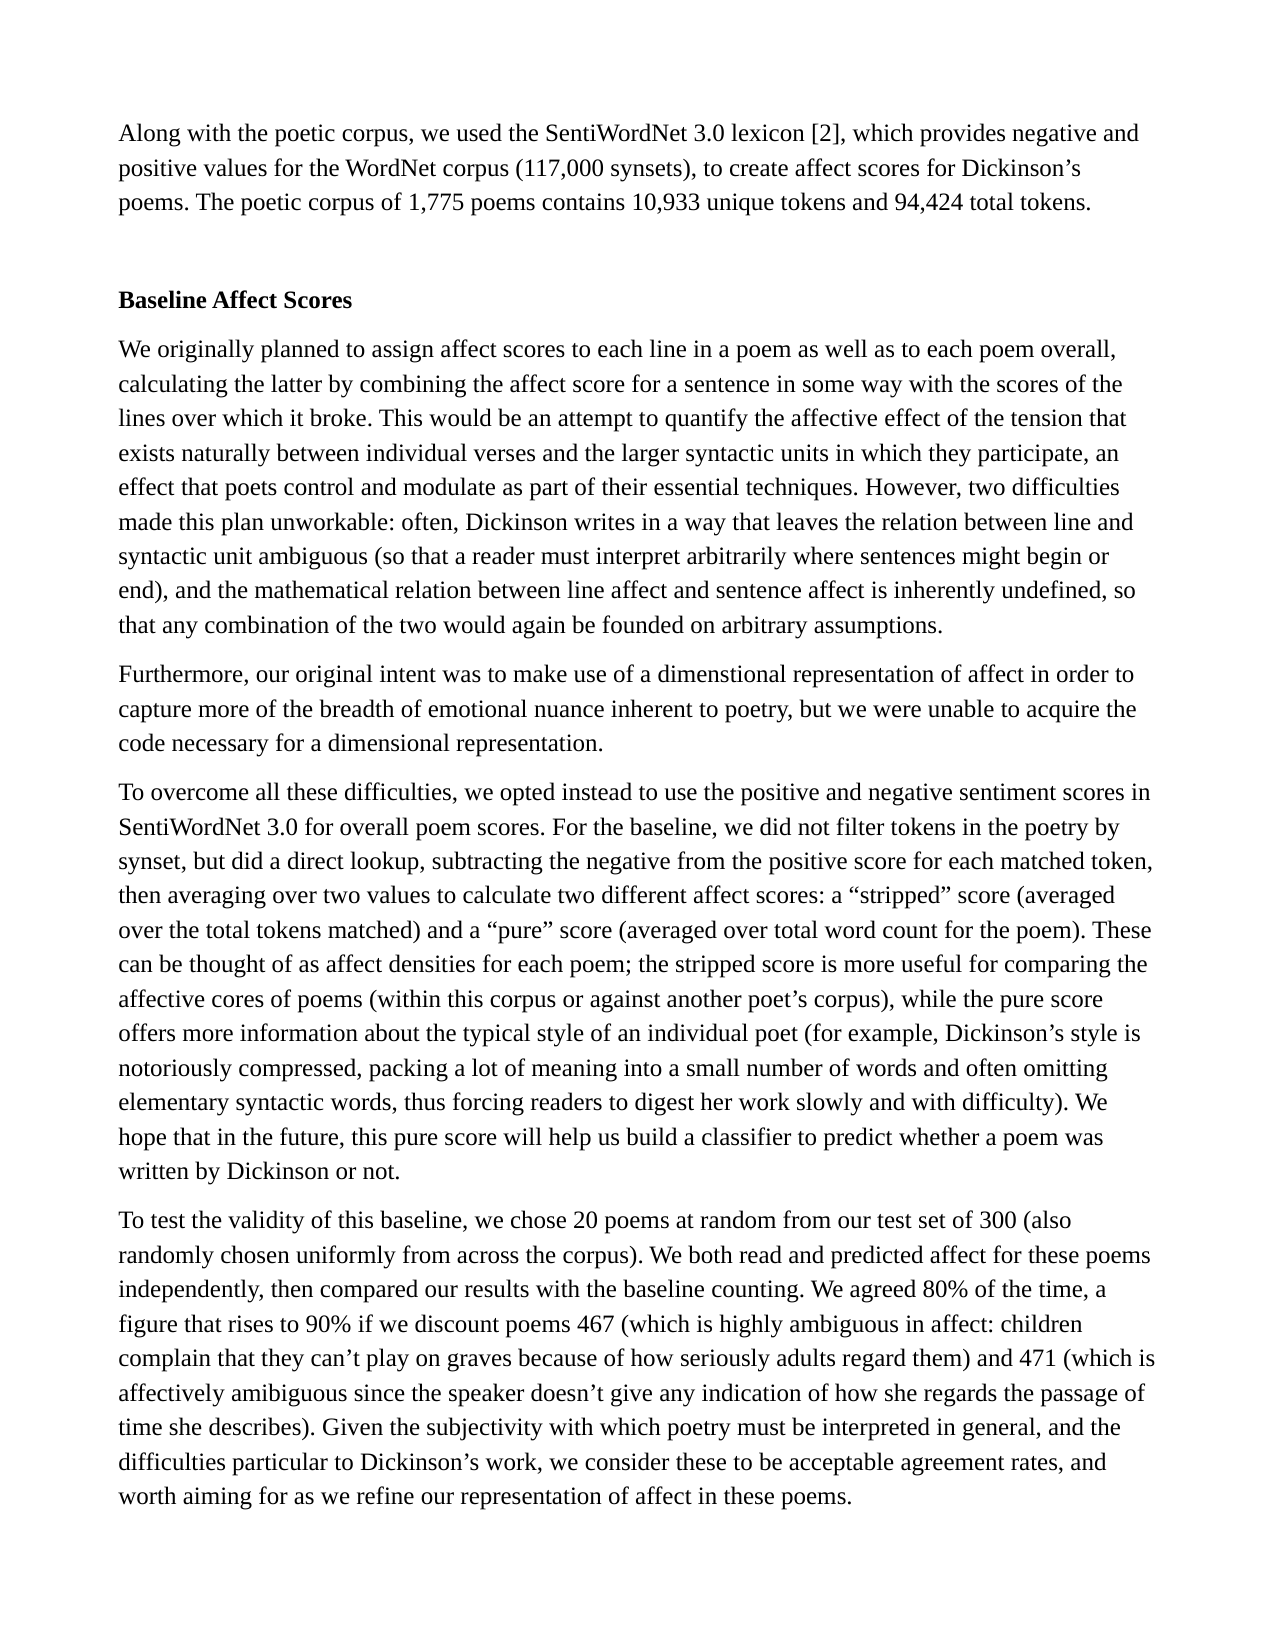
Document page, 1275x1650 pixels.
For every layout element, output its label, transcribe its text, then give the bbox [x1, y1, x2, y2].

text We originally planned to assign affect scores to each line in a poem as well as to each poem overall, calculating the latter by combining the affect score for a sentence in some way with the scores of the lines over which it broke. This would be an attempt to quantify the affective effect of the tension that exists naturally between individual verses and the larger syntactic units in which they participate, an effect that poets control and modulate as part of their essential techniques. However, two difficulties made this plan unworkable: often, Dickinson writes in a way that leaves the relation between line and syntactic unit ambiguous (so that a reader must interpret arbitrarily where sentences might begin or end), and the mathematical relation between line affect and sentence affect is inherently undefined, so that any combination of the two would again be founded on arbitrary assumptions. [118, 334, 1157, 639]
text To test the validity of this baseline, we chose 20 poems at random from our test set of 300 (also randomly chosen uniformly from across the corpus). We both read and predicted affect for these poems independently, then compared our results with the baseline counting. We agreed 80% of the time, a figure that rises to 90% if we discount poems 467 (which is highly ambiguous in affect: children complain that they can’t play on graves because of how seriously adults regard them) and 471 (which is affectively amibiguous since the speaker doesn’t give any indication of how she regards the passage of time she describes). Given the subjectivity with which poetry must be interpreted in general, and the difficulties particular to Dickinson’s work, we consider these to be acceptable agreement rates, and worth aiming for as we refine our representation of affect in these poems. [118, 1206, 1157, 1510]
text Along with the poetic corpus, we used the SentiWordNet 3.0 lexicon [2], which provides negative and positive values for the WordNet corpus (117,000 synsets), to create affect scores for Dickinson’s poems. The poetic corpus of 1,775 poems contains 10,933 unique tokens and 94,424 total tokens. [118, 118, 1157, 216]
text Furthermore, our original intent was to make use of a dimenstional representation of affect in order to capture more of the breadth of emotional nuance inherent to poetry, but we were unable to acquire the code necessary for a dimensional representation. [118, 659, 1157, 757]
text Baseline Affect Scores [118, 285, 1157, 314]
text To overcome all these difficulties, we opted instead to use the positive and negative sentiment scores in SentiWordNet 3.0 for overall poem scores. For the baseline, we did not filter tokens in the poetry by synset, but did a direct lookup, subtracting the negative from the positive score for each matched token, then averaging over two values to calculate two different affect scores: a “stripped” score (averaged over the total tokens matched) and a “pure” score (averaged over total word count for the poem). These can be thought of as affect densities for each poem; the stripped score is more useful for comparing the affective cores of poems (within this corpus or against another poet’s corpus), while the pure score offers more information about the typical style of an individual poet (for example, Dickinson’s style is notoriously compressed, packing a lot of meaning into a small number of words and often omitting elementary syntactic words, thus forcing readers to digest her work slowly and with difficulty). We hope that in the future, this pure score will help us build a classifier to predict whether a poem was written by Dickinson or not. [118, 777, 1157, 1185]
